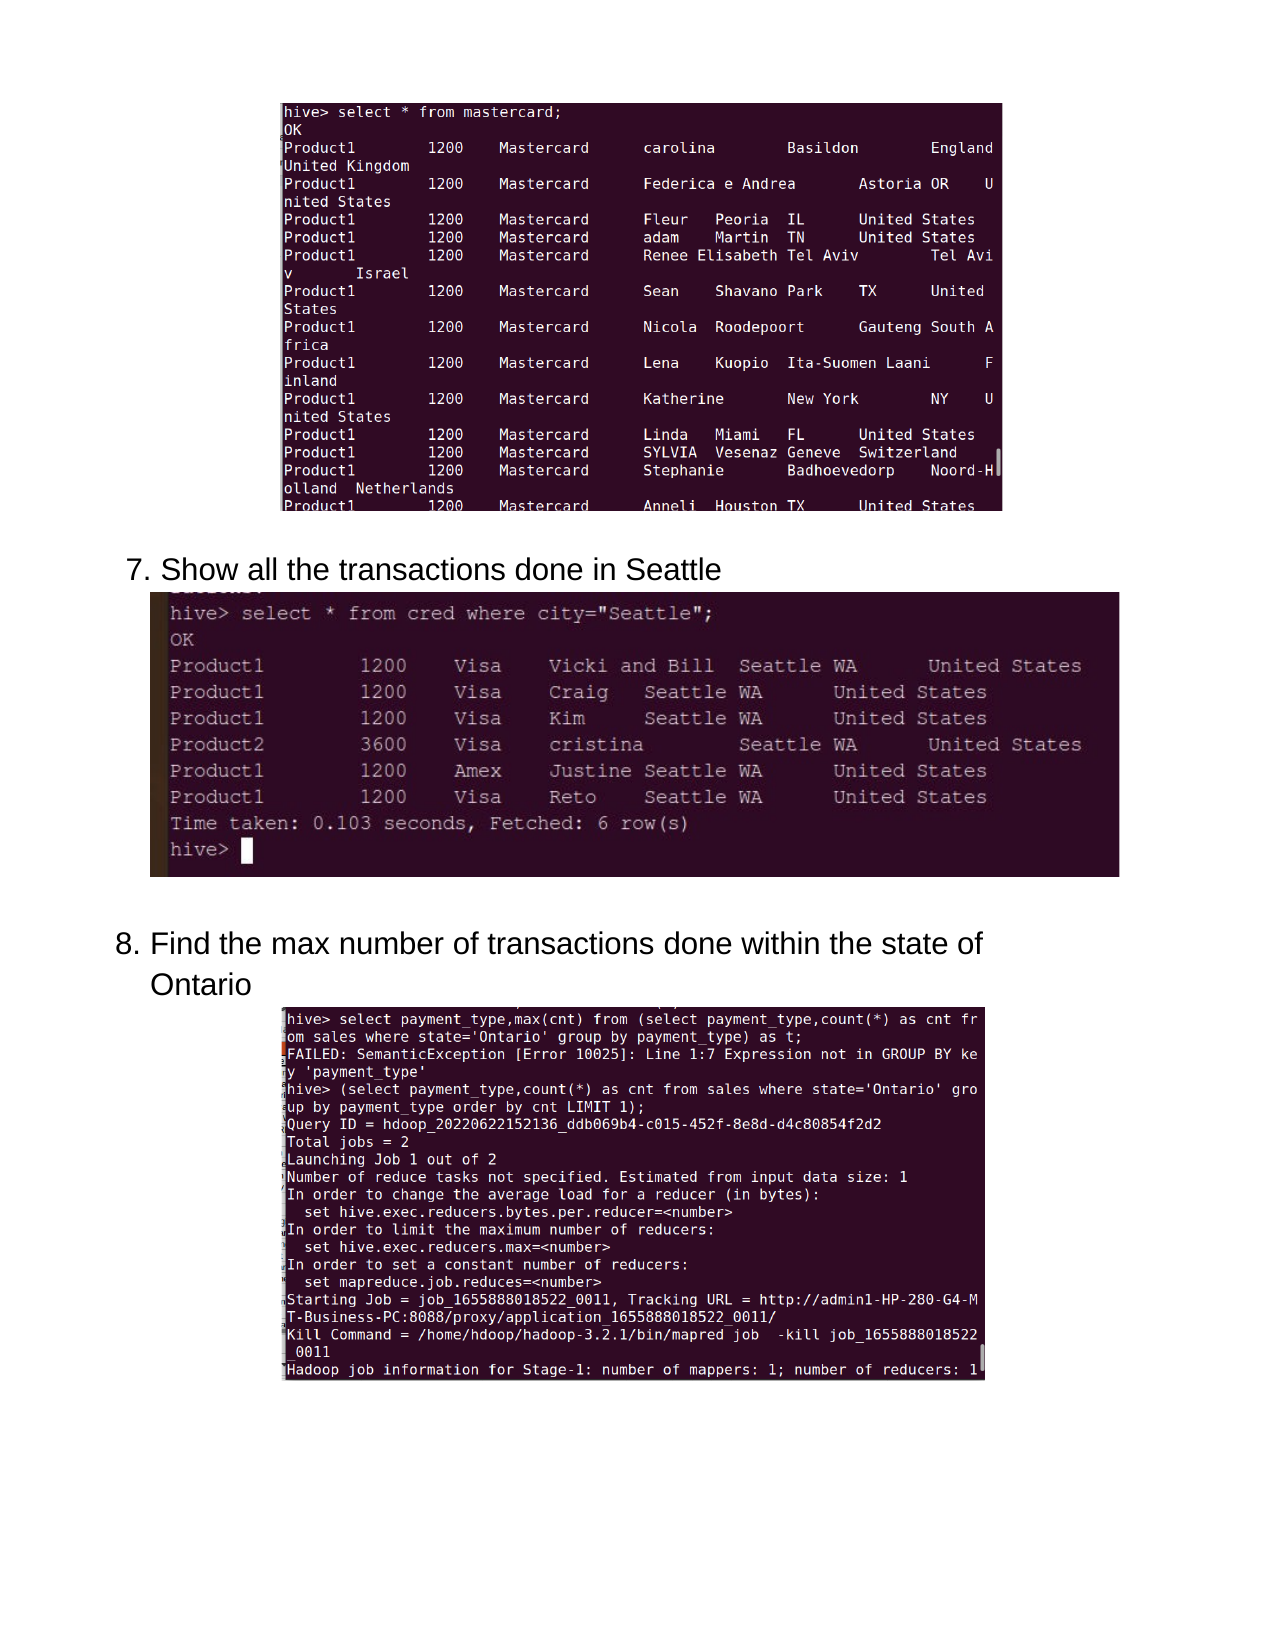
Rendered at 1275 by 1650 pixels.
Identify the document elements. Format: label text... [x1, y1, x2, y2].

list Find the max number of transactions done within the state of Ontario [139, 925, 1023, 1002]
picture [280, 103, 1003, 511]
picture [281, 1007, 985, 1381]
picture [150, 592, 1120, 877]
list Show all the transactions done in Seattle [150, 551, 1135, 587]
